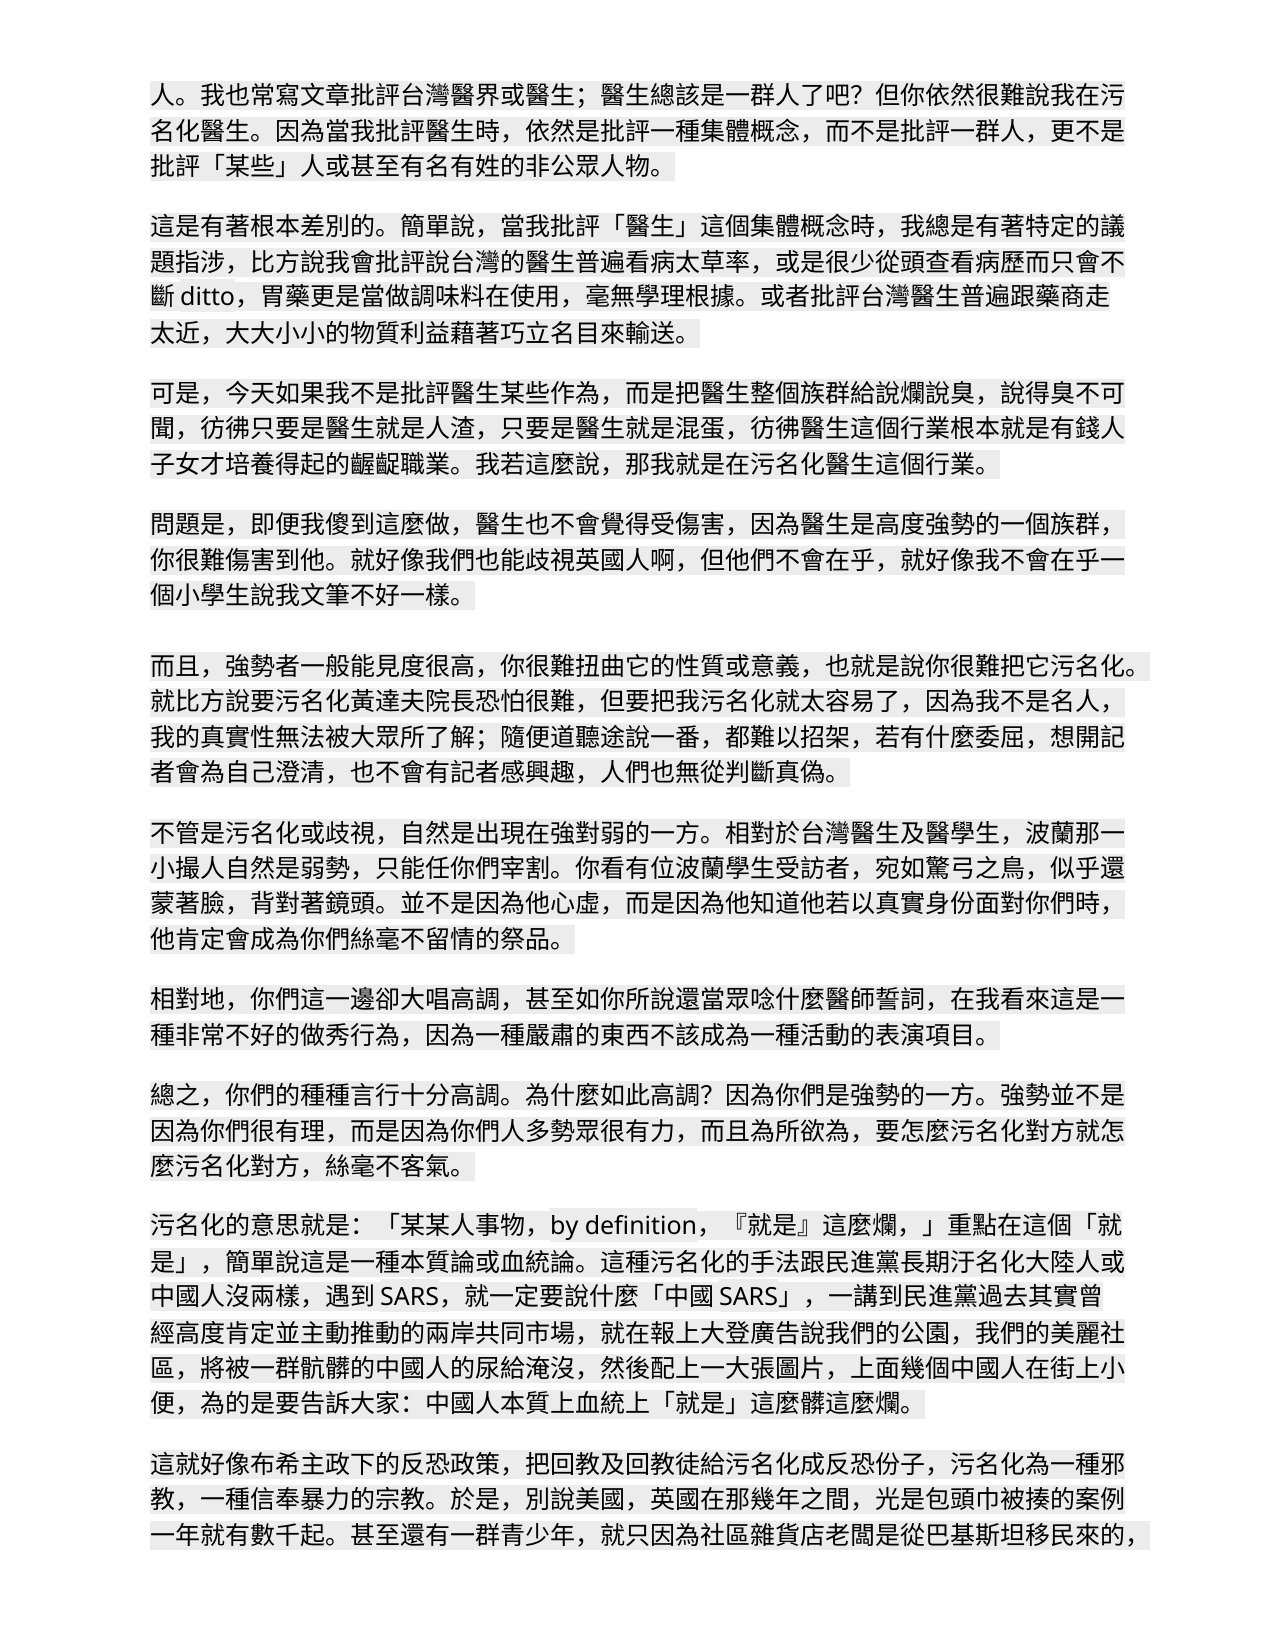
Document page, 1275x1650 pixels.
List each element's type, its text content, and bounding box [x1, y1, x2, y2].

text 人。我也常寫文章批評台灣醫界或醫生；醫生總該是一群人了吧？但你依然很難說我在污名化醫生。因為當我批評醫生時，依然是批評一種集體概念，而不是批評一群人，更不是批評「某些」人或甚至有名有姓的非公眾人物。 [150, 75, 1125, 181]
text 問題是，即便我傻到這麼做，醫生也不會覺得受傷害，因為醫生是高度強勢的一個族群，你很難傷害到他。就好像我們也能歧視英國人啊，但他們不會在乎，就好像我不會在乎一個小學生說我文筆不好一樣。 而且，強勢者一般能見度很高，你很難扭曲它的性質或意義，也就是說你很難把它污名化。就比方說要污名化黃達夫院長恐怕很難，但要把我污名化就太容易了，因為我不是名人，我的真實性無法被大眾所了解；隨便道聽途說一番，都難以招架，若有什麼委屈，想開記者會為自己澄清，也不會有記者感興趣，人們也無從判斷真偽。 [150, 504, 1125, 787]
text 這就好像布希主政下的反恐政策，把回教及回教徒給污名化成反恐份子，污名化為一種邪教，一種信奉暴力的宗教。於是，別說美國，英國在那幾年之間，光是包頭巾被揍的案例一年就有數千起。甚至還有一群青少年，就只因為社區雜貨店老闆是從巴基斯坦移民來的，信奉回教，於是光天化日下竟把他拖出來，當街活活打死。 這些人，不管是打人的或是被打的，殺人的或是被殺的，都是污名化的受害者。你知道以巴衝突吧？雙方的教育及媒體都努力把對方說成青面獠牙的魔鬼，簡單說就是：「『他們』這些人，『就是』這麼爛。」既然這麼爛，當然死有餘辜。 [150, 1444, 1125, 1550]
text 這是有著根本差別的。簡單說，當我批評「醫生」這個集體概念時，我總是有著特定的議題指涉，比方說我會批評說台灣的醫生普遍看病太草率，或是很少從頭查看病歷而只會不斷ditto，胃藥更是當做調味料在使用，毫無學理根據。或者批評台灣醫生普遍跟藥商走太近，大大小小的物質利益藉著巧立名目來輸送。 [150, 206, 1125, 348]
text 污名化的意思就是：「某某人事物，by definition，『就是』這麼爛，」重點在這個「就是」，簡單說這是一種本質論或血統論。這種污名化的手法跟民進黨長期汙名化大陸人或中國人沒兩樣，遇到SARS，就一定要說什麼「中國SARS」，一講到民進黨過去其實曾經高度肯定並主動推動的兩岸共同市場，就在報上大登廣告說我們的公園，我們的美麗社區，將被一群骯髒的中國人的尿給淹沒，然後配上一大張圖片，上面幾個中國人在街上小便，為的是要告訴大家：中國人本質上血統上「就是」這麼髒這麼爛。 [150, 1206, 1125, 1419]
text 不管是污名化或歧視，自然是出現在強對弱的一方。相對於台灣醫生及醫學生，波蘭那一小撮人自然是弱勢，只能任你們宰割。你看有位波蘭學生受訪者，宛如驚弓之鳥，似乎還蒙著臉，背對著鏡頭。並不是因為他心虛，而是因為他知道他若以真實身份面對你們時，他肯定會成為你們絲毫不留情的祭品。 [150, 812, 1125, 954]
text 相對地，你們這一邊卻大唱高調，甚至如你所說還當眾唸什麼醫師誓詞，在我看來這是一種非常不好的做秀行為，因為一種嚴肅的東西不該成為一種活動的表演項目。 [150, 979, 1125, 1050]
text 可是，今天如果我不是批評醫生某些作為，而是把醫生整個族群給說爛說臭，說得臭不可聞，彷彿只要是醫生就是人渣，只要是醫生就是混蛋，彷彿醫生這個行業根本就是有錢人子女才培養得起的齷齪職業。我若這麼說，那我就是在污名化醫生這個行業。 [150, 373, 1125, 479]
text 總之，你們的種種言行十分高調。為什麼如此高調？因為你們是強勢的一方。強勢並不是因為你們很有理，而是因為你們人多勢眾很有力，而且為所欲為，要怎麼污名化對方就怎麼污名化對方，絲毫不客氣。 [150, 1075, 1125, 1181]
